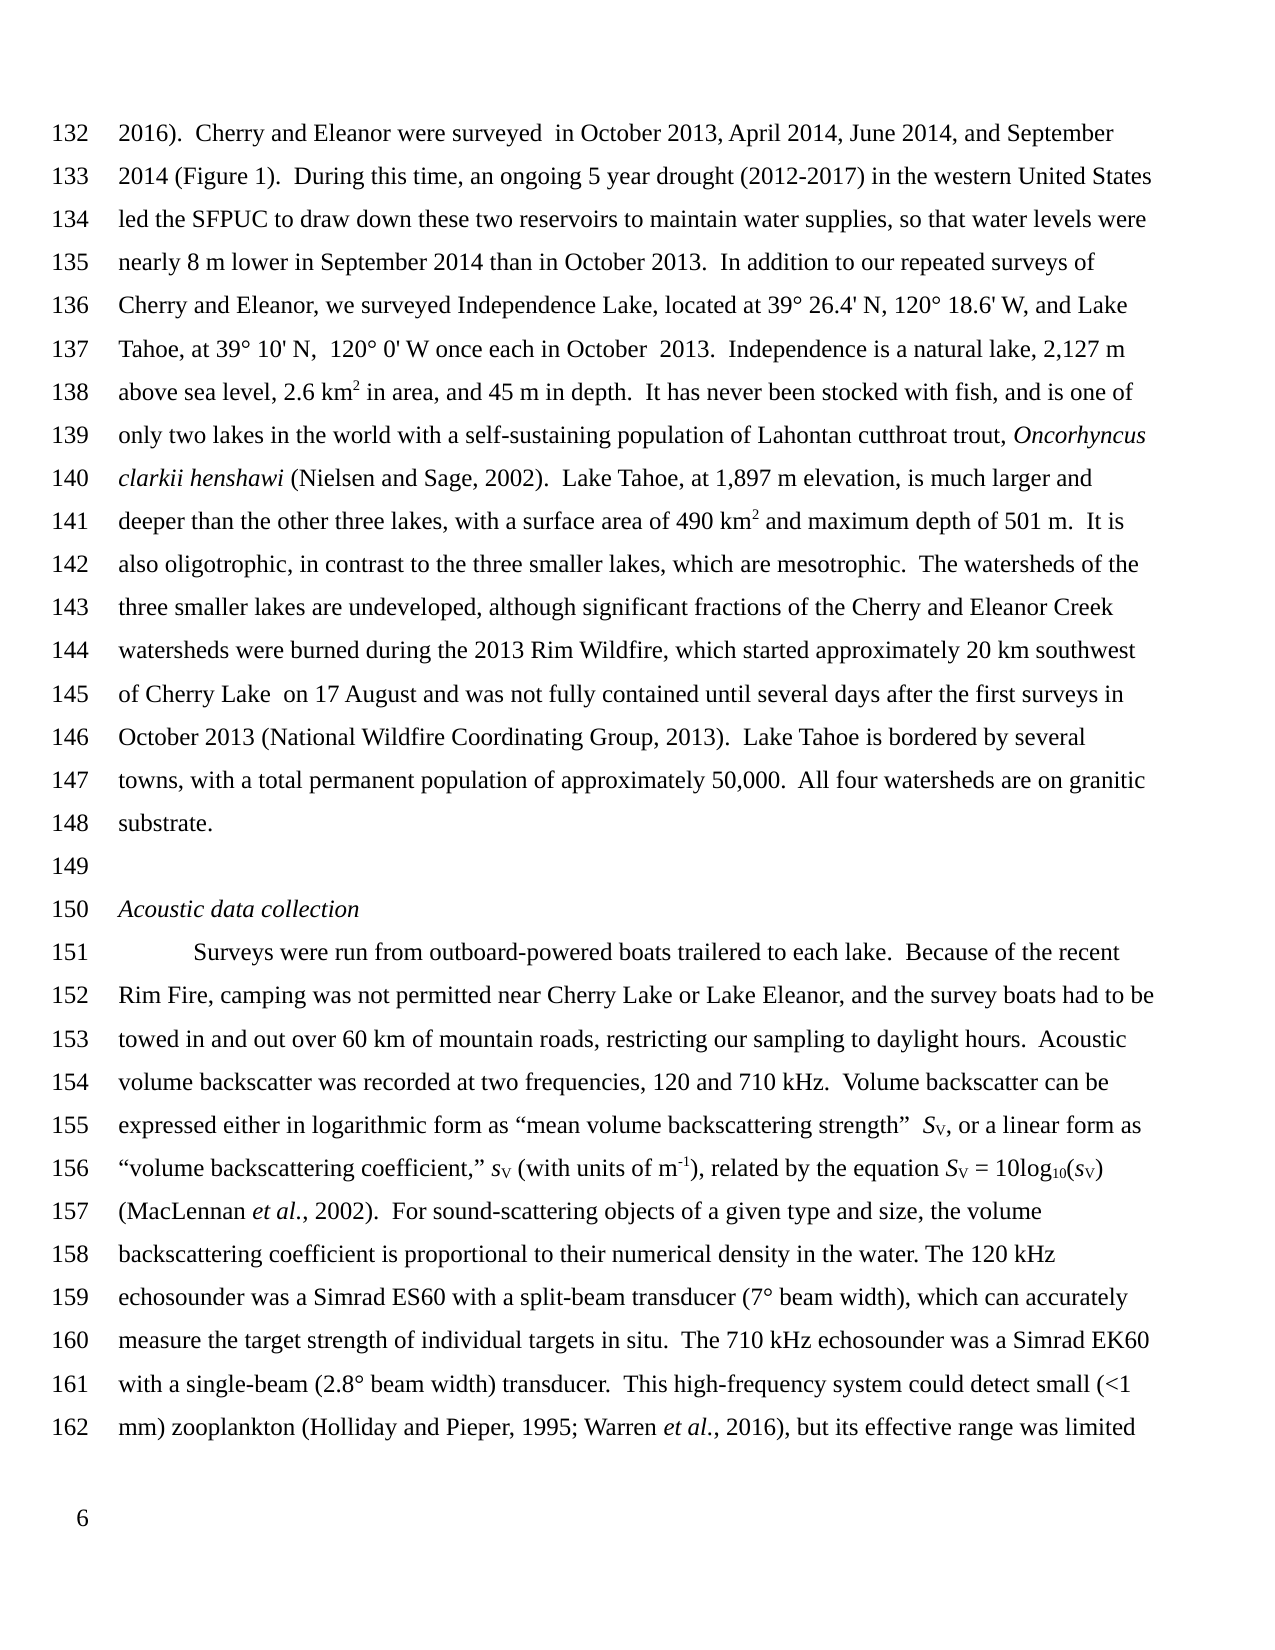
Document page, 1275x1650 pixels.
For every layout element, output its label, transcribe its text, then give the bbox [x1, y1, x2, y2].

text Surveys were run from outboard-powered boats trailered to each lake. Because of the recent Rim Fire, camping was not permitted near Cherry Lake or Lake Eleanor, and the survey boats had to be towed in and out over 60 km of mountain roads, restricting our sampling to daylight hours. Acoustic volume backscatter was recorded at two frequencies, 120 and 710 kHz. Volume backscatter can be expressed either in logarithmic form as “mean volume backscattering strength” SV, or a linear form as “volume backscattering coefficient,” sV (with units of m-1), related by the equation SV = 10log10(sV)(MacLennan et al., 2002)⁠. For sound-scattering objects of a given type and size, the volume backscattering coefficient is proportional to their numerical density in the water. The 120 kHz echosounder was a Simrad ES60 with a split-beam transducer (7° beam width), which can accurately measure the target strength of individual targets in situ. The 710 kHz echosounder was a Simrad EK60 with a single-beam (2.8° beam width) transducer. This high-frequency system could detect small (<1 mm) zooplankton (Holliday and Pieper, 1995; Warren et al., 2016)⁠, but its effective range was limited [118, 937, 1157, 1441]
text Acoustic data collection [118, 894, 1157, 923]
text 2016)⁠. Cherry and Eleanor were surveyed in October 2013, April 2014, June 2014, and September 2014 (Figure 1). During this time, an ongoing 5 year drought (2012-2017) in the western United States led the SFPUC to draw down these two reservoirs to maintain water supplies, so that water levels were nearly 8 m lower in September 2014 than in October 2013. In addition to our repeated surveys of Cherry and Eleanor, we surveyed Independence Lake, located at 39° 26.4' N, 120° 18.6' W, and Lake Tahoe, at 39° 10' N, 120° 0' W once each in October 2013. Independence is a natural lake, 2,127 m above sea level, 2.6 km2 in area, and 45 m in depth. It has never been stocked with fish, and is one of only two lakes in the world with a self-sustaining population of Lahontan cutthroat trout, Oncorhyncus clarkii henshawi (Nielsen and Sage, 2002)⁠. Lake Tahoe, at 1,897 m elevation, is much larger and deeper than the other three lakes, with a surface area of 490 km2 and maximum depth of 501 m. It is also oligotrophic, in contrast to the three smaller lakes, which are mesotrophic. The watersheds of the three smaller lakes are undeveloped, although significant fractions of the Cherry and Eleanor Creek watersheds were burned during the 2013 Rim Wildfire, which started approximately 20 km southwest of Cherry Lake on 17 August and was not fully contained until several days after the first surveys in October 2013 (National Wildfire Coordinating Group, 2013)⁠. Lake Tahoe is bordered by several towns, with a total permanent population of approximately 50,000. All four watersheds are on granitic substrate. [118, 118, 1157, 837]
